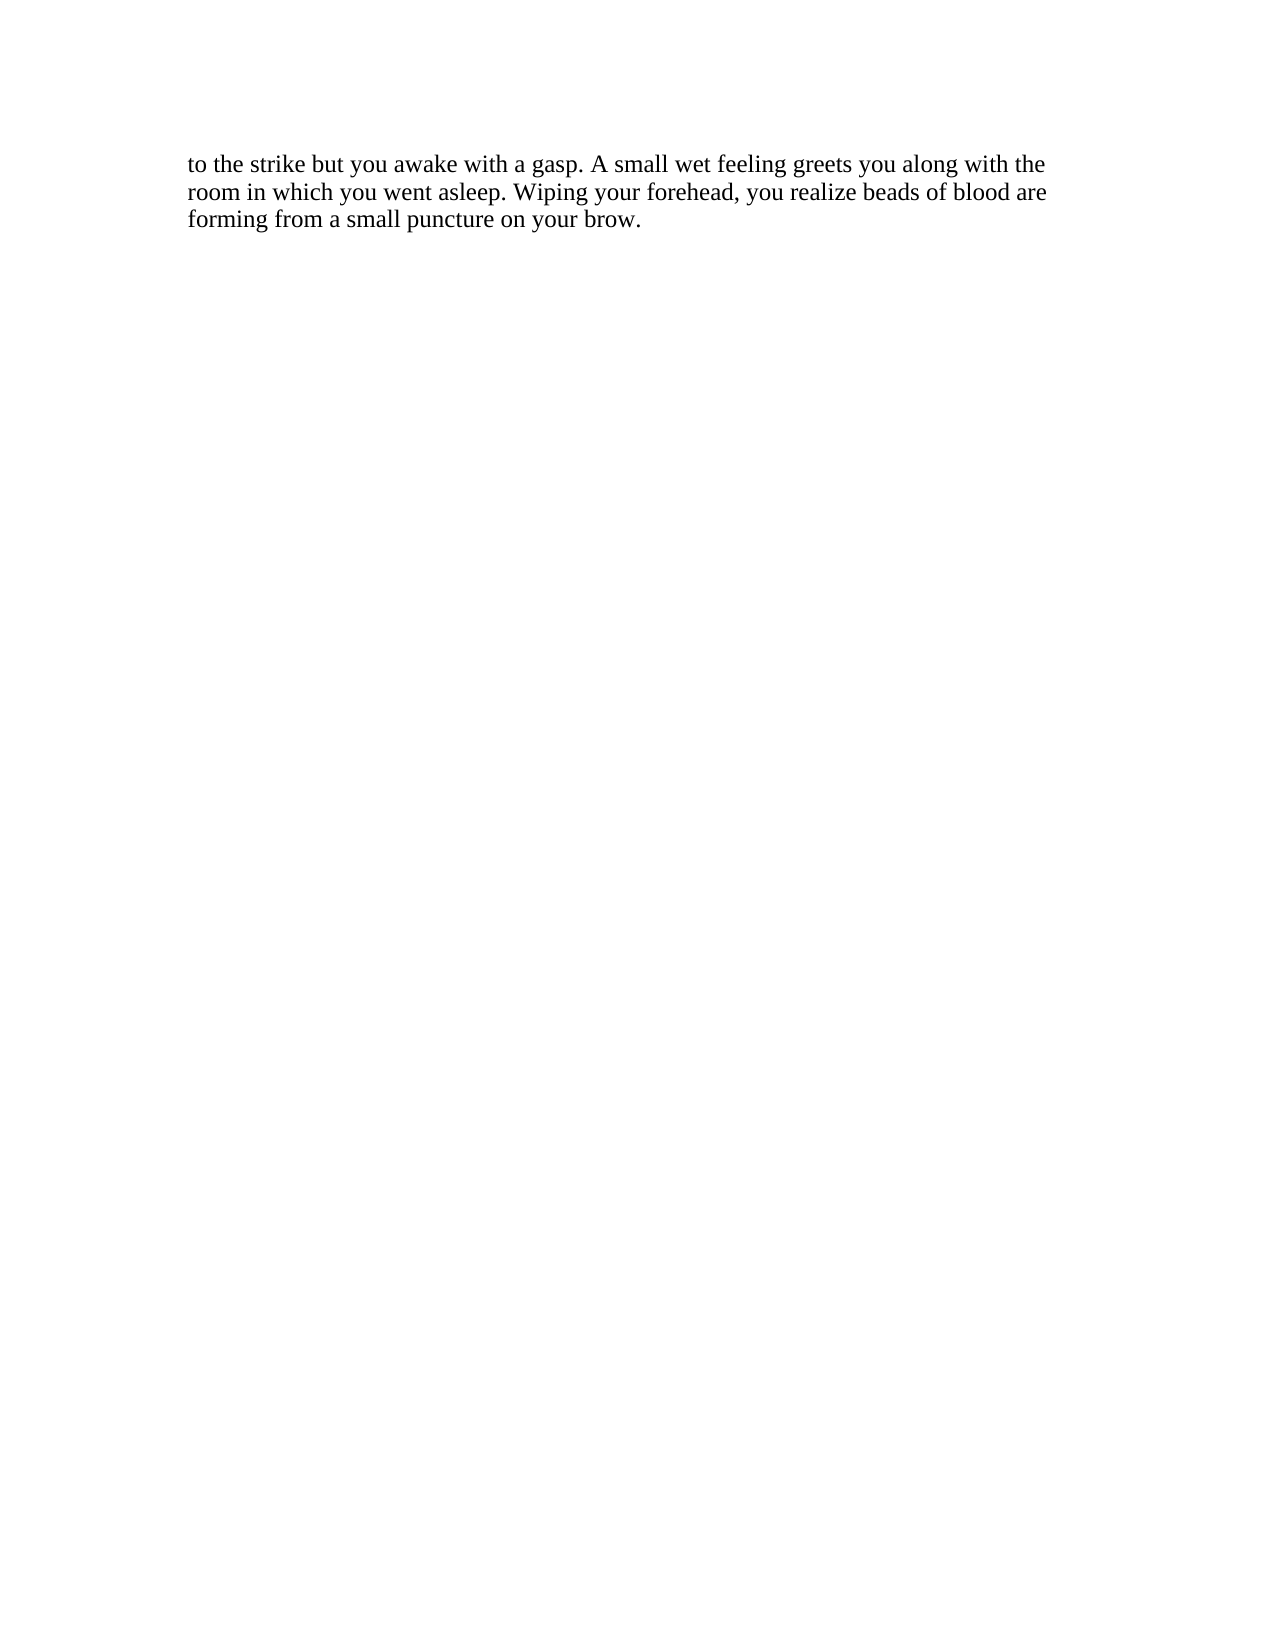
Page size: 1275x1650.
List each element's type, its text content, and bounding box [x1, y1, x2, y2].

text to the strike but you awake with a gasp. A small wet feeling greets you along with the room in which you went asleep. Wiping your forehead, you realize beads of blood are forming from a small puncture on your brow. [187, 150, 1087, 233]
